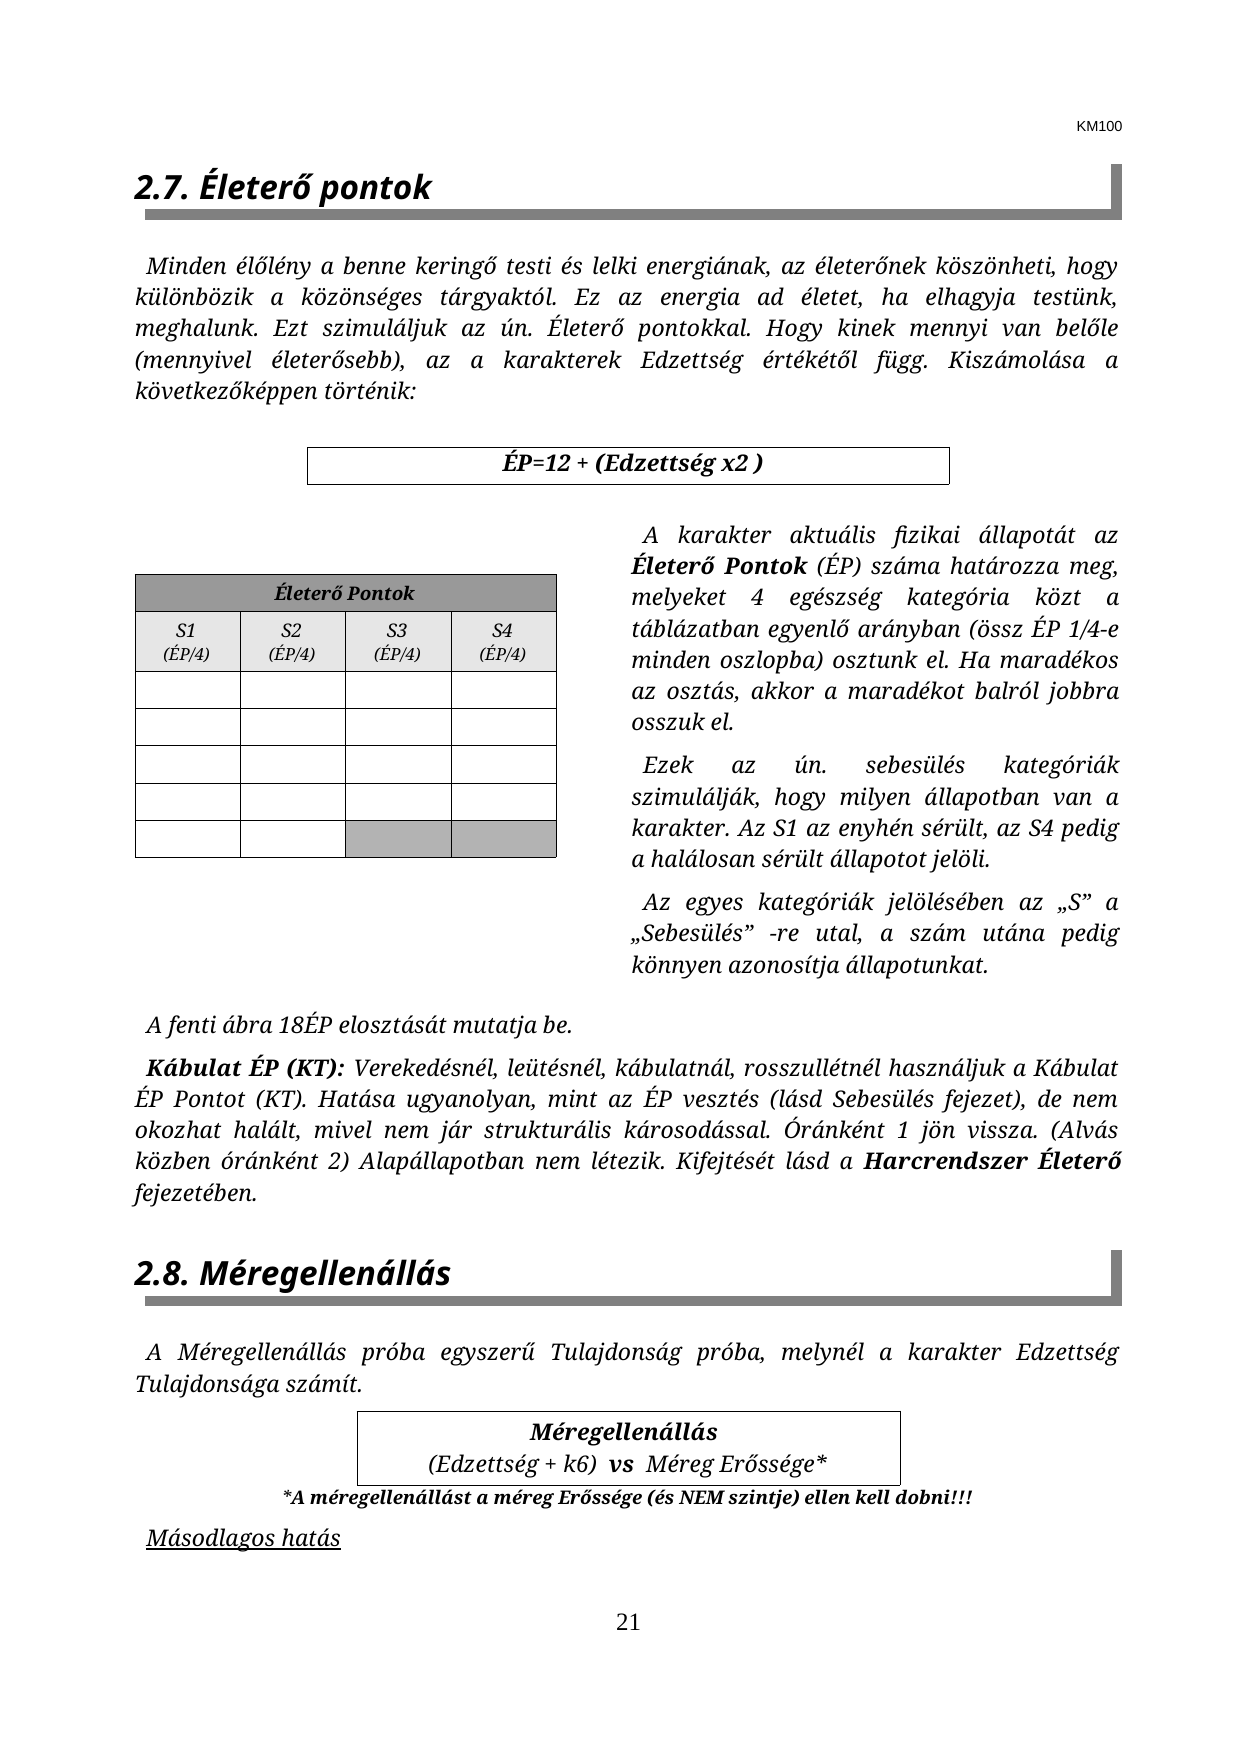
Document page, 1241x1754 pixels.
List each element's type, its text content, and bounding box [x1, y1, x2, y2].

table_cell [452, 784, 556, 820]
table_cell [241, 821, 345, 857]
table_cell [346, 709, 451, 745]
table_cell [241, 709, 345, 745]
text *A méregellenállást a méreg Erőssége (és NEM szintje) ellen kell dobni!!! [134, 1485, 1122, 1510]
table_cell [136, 784, 240, 820]
subtitle Életerő pontok [134, 164, 1111, 209]
table_header Méregellenállás (Edzettség + k6) vs Méreg Erőssége* [358, 1412, 900, 1485]
table_cell [346, 784, 451, 820]
table_cell S3 (ÉP/4) [346, 612, 451, 671]
table_cell [241, 672, 345, 708]
text A fenti ábra 18ÉP elosztását mutatja be. [134, 1008, 1122, 1040]
table_header Életerő Pontok [136, 575, 556, 611]
table_cell [452, 672, 556, 708]
table_cell [136, 821, 240, 857]
text Kábulat ÉP (KT): Verekedésnél, leütésnél, kábulatnál, rosszullétnél használjuk a Kábulat ÉP Pontot (KT). Hatása ugyanolyan, mint az ÉP vesztés (lásd Sebesülés fejezet), de nem okozhat halált, mivel nem jár strukturális károsodással. Óránként 1 jön vissza. (Alvás közben óránként 2) Alapállapotban nem létezik. Kifejtését lásd a Harcrendszer Életerő fejezetében. [134, 1052, 1122, 1208]
text Minden élőlény a benne keringő testi és lelki energiának, az életerőnek köszönheti, hogy különbözik a közönséges tárgyaktól. Ez az energia ad életet, ha elhagyja testünk, meghalunk. Ezt szimuláljuk az ún. Életerő pontokkal. Hogy kinek mennyi van belőle (mennyivel életerősebb), az a karakterek Edzettség értékétől függ. Kiszámolása a következőképpen történik: [134, 250, 1122, 406]
text Ezek az ún. sebesülés kategóriák szimulálják, hogy milyen állapotban van a karakter. Az S1 az enyhén sérült, az S4 pedig a halálosan sérült állapotot jelöli. [631, 749, 1122, 874]
table_cell [136, 709, 240, 745]
table_cell [241, 784, 345, 820]
table_cell [346, 746, 451, 783]
text A Méregellenállás próba egyszerű Tulajdonság próba, melynél a karakter Edzettség Tulajdonsága számít. [134, 1336, 1122, 1399]
text Másodlagos hatás [134, 1522, 1122, 1553]
table_header ÉP=12 + (Edzettség x2 ) [308, 448, 949, 484]
table_cell [452, 709, 556, 745]
table_cell [241, 746, 345, 783]
table_cell [136, 672, 240, 708]
text A karakter aktuális fizikai állapotát az Életerő Pontok (ÉP) száma határozza meg, melyeket 4 egészség kategória közt a táblázatban egyenlő arányban (össz ÉP 1/4-e minden oszlopba) osztunk el. Ha maradékos az osztás, akkor a maradékot balról jobbra osszuk el. [631, 519, 1122, 737]
text Az egyes kategóriák jelölésében az „S” a „Sebesülés” -re utal, a szám utána pedig könnyen azonosítja állapotunkat. [631, 886, 1122, 980]
table_cell [452, 746, 556, 783]
table_cell [452, 821, 556, 857]
table_cell S2 (ÉP/4) [241, 612, 345, 671]
table_cell S1 (ÉP/4) [136, 612, 240, 671]
table_cell [346, 672, 451, 708]
table_cell [136, 746, 240, 783]
table_cell [346, 821, 451, 857]
table_cell S4 (ÉP/4) [452, 612, 556, 671]
subtitle Méregellenállás [134, 1250, 1111, 1296]
